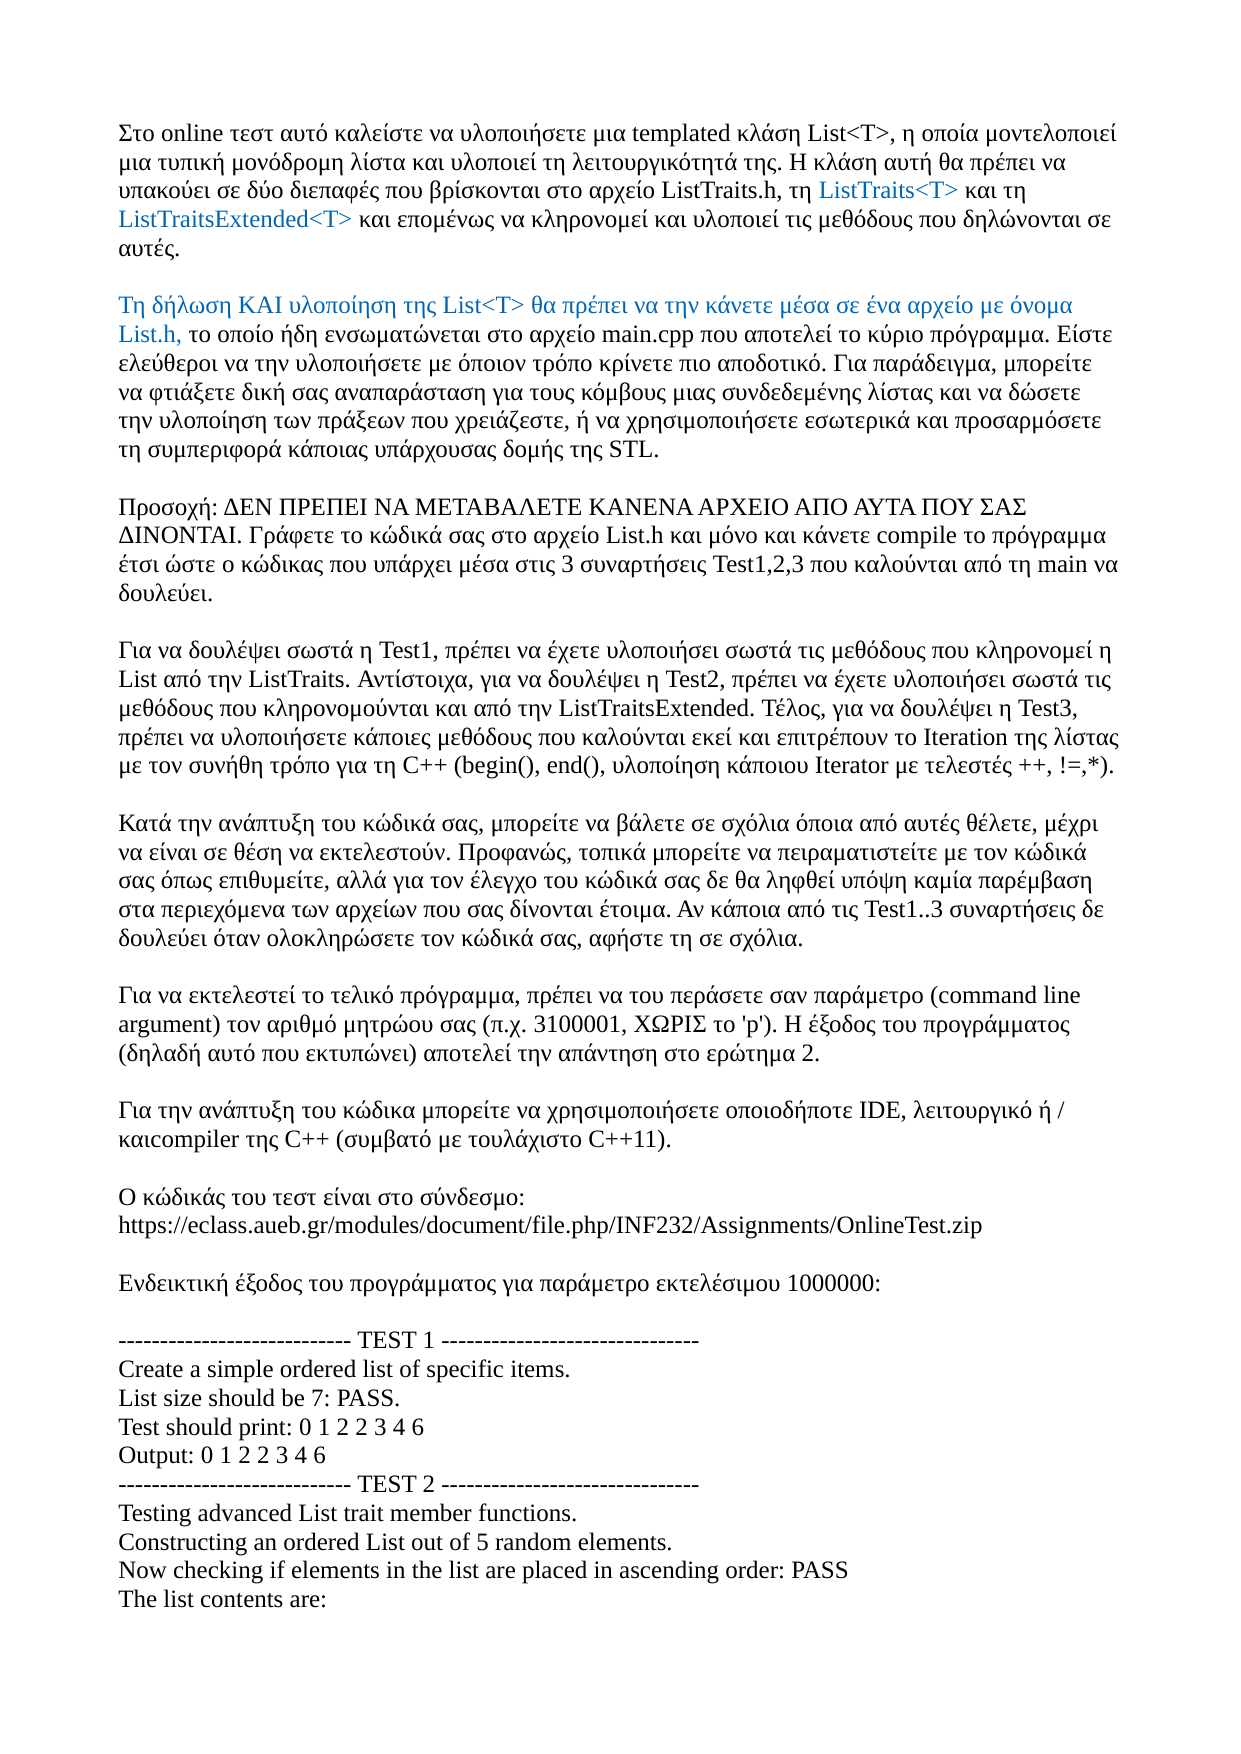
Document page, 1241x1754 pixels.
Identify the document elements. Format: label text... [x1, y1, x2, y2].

text Ενδεικτική έξοδος του προγράμματος για παράμετρο εκτελέσιμου 1000000: [118, 1268, 1122, 1297]
text Στο online τεστ αυτό καλείστε να υλοποιήσετε μια templated κλάση List<T>, η οποία μοντελοποιεί μια τυπική μονόδρομη λίστα και υλοποιεί τη λειτουργικότητά της. Η κλάση αυτή θα πρέπει να υπακούει σε δύο διεπαφές που βρίσκονται στο αρχείο ListTraits.h, τη ListTraits<T> και τη ListTraitsExtended<T> και επομένως να κληρονομεί και υλοποιεί τις μεθόδους που δηλώνονται σε αυτές. [118, 118, 1122, 262]
text Για να εκτελεστεί το τελικό πρόγραμμα, πρέπει να του περάσετε σαν παράμετρο (command line argument) τον αριθμό μητρώου σας (π.χ. 3100001, ΧΩΡΙΣ το 'p'). Η έξοδος του προγράμματος (δηλαδή αυτό που εκτυπώνει) αποτελεί την απάντηση στο ερώτημα 2. [118, 981, 1122, 1067]
text Now checking if elements in the list are placed in ascending order: PASS [118, 1556, 1122, 1584]
text Ο κώδικάς του τεστ είναι στο σύνδεσμο: https://eclass.aueb.gr/modules/document/file.php/INF232/Assignments/OnlineTest.zip [118, 1182, 1122, 1239]
text Create a simple ordered list of specific items. [118, 1354, 1122, 1383]
text ---------------------------- TEST 2 ------------------------------- [118, 1469, 1122, 1498]
text Testing advanced List trait member functions. [118, 1498, 1122, 1527]
text Για την ανάπτυξη του κώδικα μπορείτε να χρησιμοποιήσετε οποιοδήποτε IDE, λειτουργικό ή / καιcompiler της C++ (συμβατό με τουλάχιστο C++11). [118, 1096, 1122, 1153]
text Constructing an ordered List out of 5 random elements. [118, 1527, 1122, 1556]
text Τη δήλωση KAI υλοποίηση της List<T> θα πρέπει να την κάνετε μέσα σε ένα αρχείο με όνομα List.h, το οποίο ήδη ενσωματώνεται στο αρχείο main.cpp που αποτελεί το κύριο πρόγραμμα. Είστε ελεύθεροι να την υλοποιήσετε με όποιον τρόπο κρίνετε πιο αποδοτικό. Για παράδειγμα, μπορείτε να φτιάξετε δική σας αναπαράσταση για τους κόμβους μιας συνδεδεμένης λίστας και να δώσετε την υλοποίηση των πράξεων που χρειάζεστε, ή να χρησιμοποιήσετε εσωτερικά και προσαρμόσετε τη συμπεριφορά κάποιας υπάρχουσας δομής της STL. [118, 291, 1122, 463]
text Κατά την ανάπτυξη του κώδικά σας, μπορείτε να βάλετε σε σχόλια όποια από αυτές θέλετε, μέχρι να είναι σε θέση να εκτελεστούν. Προφανώς, τοπικά μπορείτε να πειραματιστείτε με τον κώδικά σας όπως επιθυμείτε, αλλά για τον έλεγχο του κώδικά σας δε θα ληφθεί υπόψη καμία παρέμβαση στα περιεχόμενα των αρχείων που σας δίνονται έτοιμα. Αν κάποια από τις Test1..3 συναρτήσεις δε δουλεύει όταν ολοκληρώσετε τον κώδικά σας, αφήστε τη σε σχόλια. [118, 808, 1122, 952]
text The list contents are: [118, 1584, 1122, 1613]
text ---------------------------- TEST 1 ------------------------------- [118, 1326, 1122, 1354]
text Output: 0 1 2 2 3 4 6 [118, 1441, 1122, 1469]
text Για να δουλέψει σωστά η Test1, πρέπει να έχετε υλοποιήσει σωστά τις μεθόδους που κληρονομεί η List από την ListTraits. Αντίστοιχα, για να δουλέψει η Test2, πρέπει να έχετε υλοποιήσει σωστά τις μεθόδους που κληρονομούνται και από την ListTraitsExtended. Τέλος, για να δουλέψει η Test3, πρέπει να υλοποιήσετε κάποιες μεθόδους που καλούνται εκεί και επιτρέπουν το Iteration της λίστας με τον συνήθη τρόπο για τη C++ (begin(), end(), υλοποίηση κάποιου Iterator με τελεστές ++, !=,*). [118, 636, 1122, 779]
text Προσοχή: ΔΕΝ ΠΡΕΠΕΙ ΝΑ ΜΕΤΑΒΑΛΕΤΕ ΚΑΝΕΝΑ ΑΡΧΕΙΟ ΑΠΟ ΑΥΤΑ ΠΟΥ ΣΑΣ ΔΙΝΟΝΤΑΙ. Γράφετε το κώδικά σας στο αρχείο List.h και μόνο και κάνετε compile το πρόγραμμα έτσι ώστε ο κώδικας που υπάρχει μέσα στις 3 συναρτήσεις Test1,2,3 που καλούνται από τη main να δουλεύει. [118, 492, 1122, 607]
text Test should print: 0 1 2 2 3 4 6 [118, 1412, 1122, 1441]
text List size should be 7: PASS. [118, 1383, 1122, 1412]
